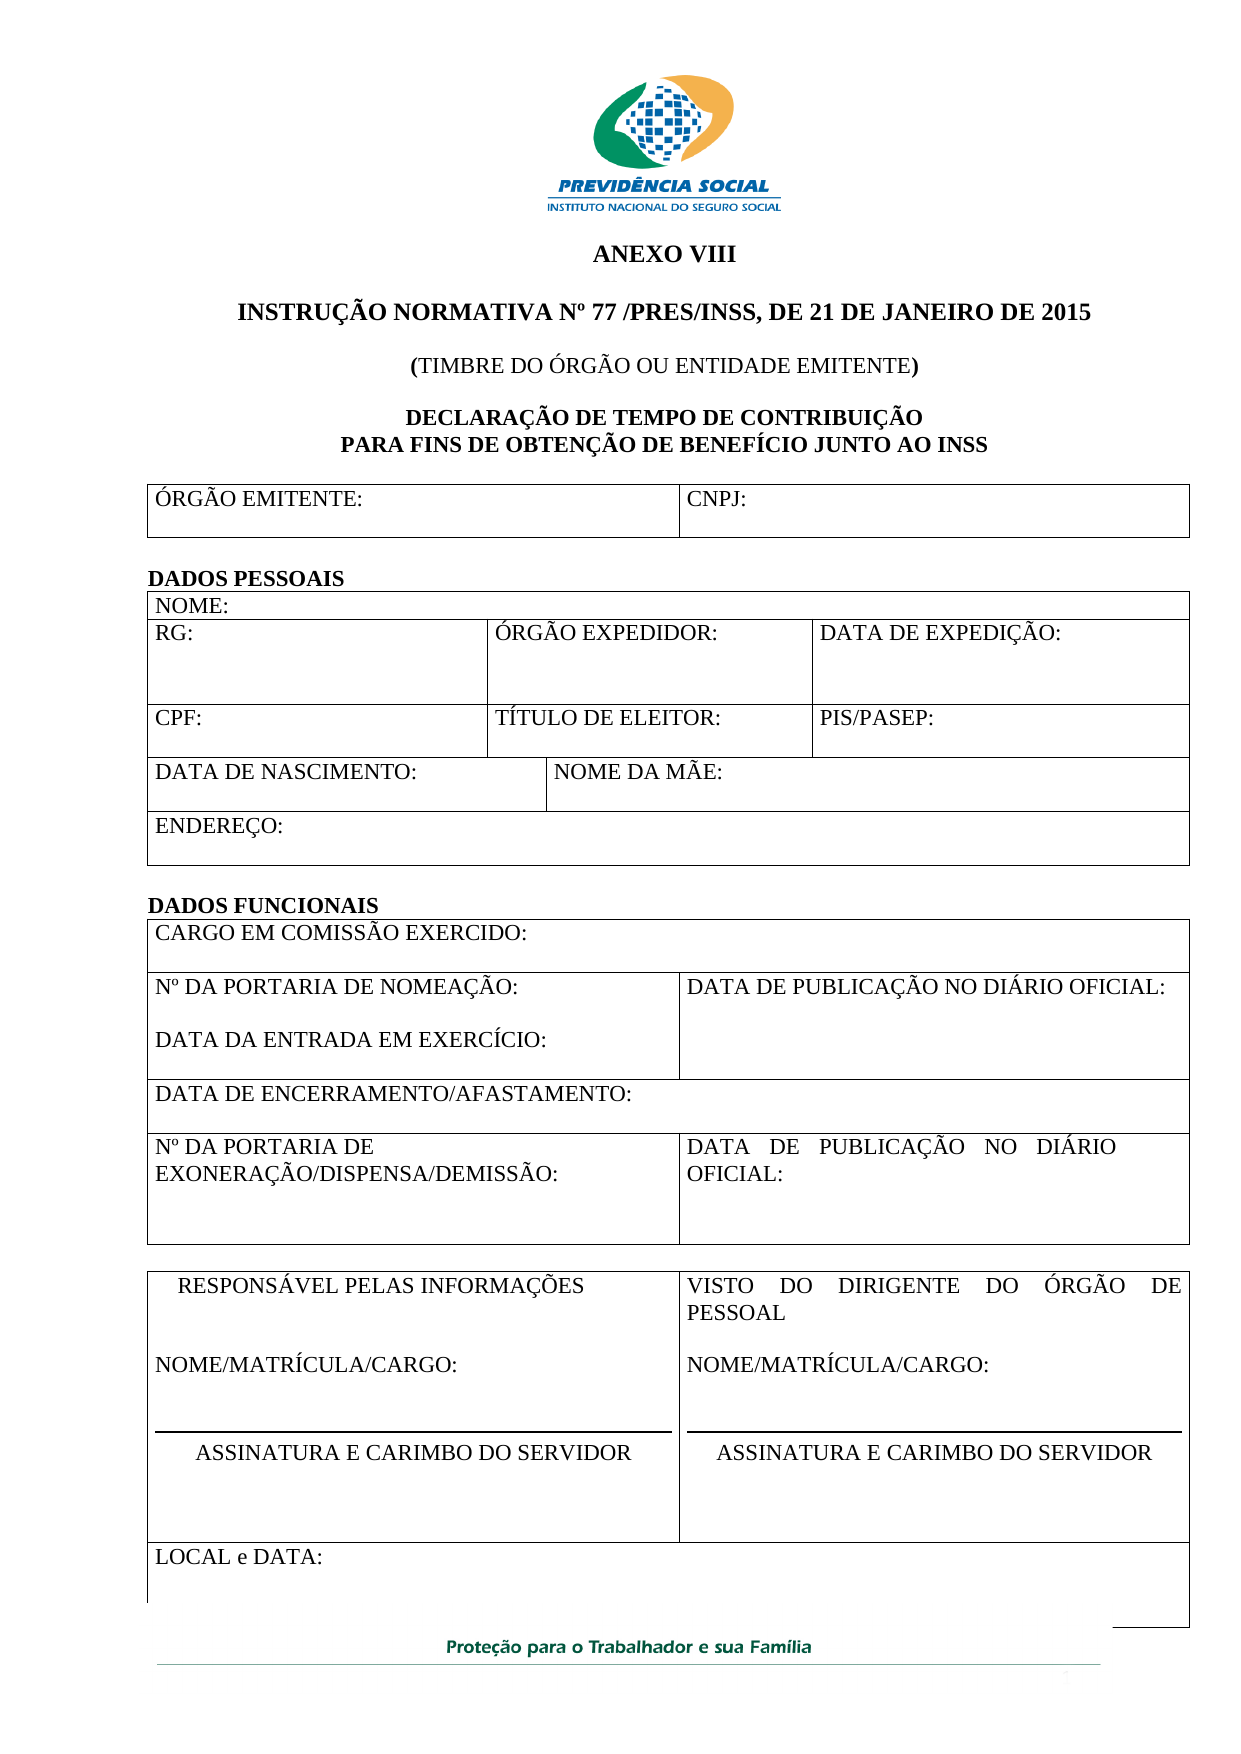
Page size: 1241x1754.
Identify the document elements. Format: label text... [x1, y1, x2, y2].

table_header RESPONSÁVEL PELAS INFORMAÇÕES NOME/MATRÍCULA/CARGO: ASSINATURA E CARIMBO DO SERVIDOR [148, 1272, 679, 1542]
table_cell DATA DE NASCIMENTO: [148, 758, 546, 811]
table_header NOME: [148, 592, 1189, 618]
table_cell DATA DE PUBLICAÇÃO NO DIÁRIO OFICIAL: [680, 1134, 1189, 1244]
table_cell LOCAL e DATA: [148, 1543, 1189, 1627]
table_cell RG: [148, 620, 487, 703]
table_header ÓRGÃO EMITENTE: [148, 485, 679, 537]
text ANEXO VIII [148, 239, 1181, 268]
table_cell DATA DE EXPEDIÇÃO: [813, 620, 1189, 703]
table_cell CPF: [148, 705, 487, 757]
text INSTRUÇÃO NORMATIVA Nº 77 /PRES/INSS, DE 21 DE JANEIRO DE 2015 [148, 297, 1181, 325]
table_cell DATA DE PUBLICAÇÃO NO DIÁRIO OFICIAL: [680, 973, 1189, 1079]
table_cell DATA DE ENCERRAMENTO/AFASTAMENTO: [148, 1080, 1189, 1132]
text DECLARAÇÃO DE TEMPO DE CONTRIBUIÇÃO [148, 404, 1181, 431]
table_cell Nº DA PORTARIA DE NOMEAÇÃO: DATA DA ENTRADA EM EXERCÍCIO: [148, 973, 679, 1079]
table_cell TÍTULO DE ELEITOR: [488, 705, 812, 757]
table_cell ENDEREÇO: [148, 812, 1189, 865]
picture [547, 75, 781, 211]
table_cell Nº DA PORTARIA DE EXONERAÇÃO/DISPENSA/DEMISSÃO: [148, 1134, 679, 1244]
picture [138, 1603, 1113, 1694]
text DADOS PESSOAIS [148, 565, 1181, 591]
table_header VISTO DO DIRIGENTE DO ÓRGÃO DE PESSOAL NOME/MATRÍCULA/CARGO: ASSINATURA E CARIMBO DO SERVIDOR [680, 1272, 1189, 1542]
table_cell PIS/PASEP: [813, 705, 1189, 757]
table_cell NOME DA MÃE: [547, 758, 1189, 811]
table_header CARGO EM COMISSÃO EXERCIDO: [148, 920, 1189, 972]
table_header CNPJ: [680, 485, 1189, 537]
text DADOS FUNCIONAIS [148, 892, 1181, 918]
text PARA FINS DE OBTENÇÃO DE BENEFÍCIO JUNTO AO INSS [148, 431, 1181, 457]
text (TIMBRE DO ÓRGÃO OU ENTIDADE EMITENTE) [148, 352, 1181, 378]
table_cell ÓRGÃO EXPEDIDOR: [488, 620, 812, 703]
